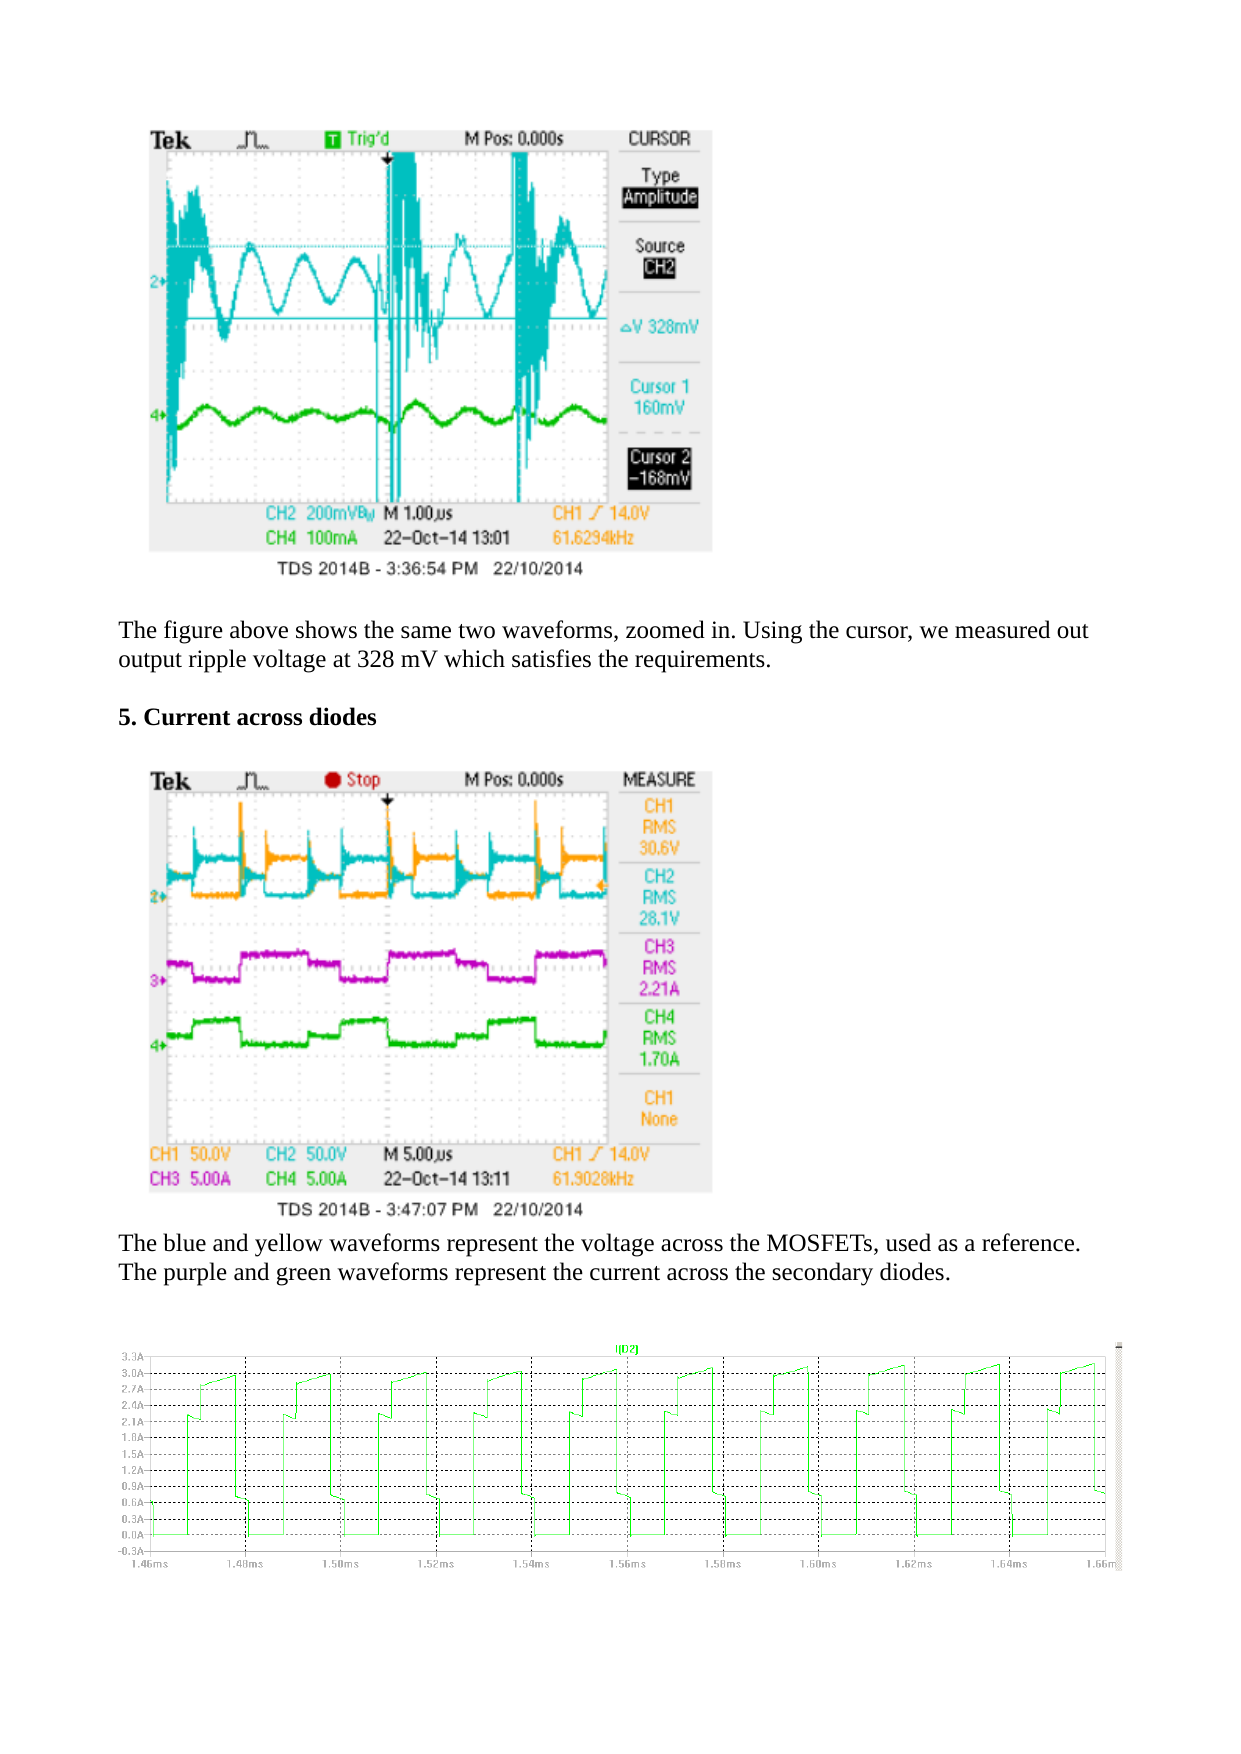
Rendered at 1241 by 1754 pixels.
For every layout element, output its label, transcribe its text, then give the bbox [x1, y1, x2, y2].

text The blue and yellow waveforms represent the voltage across the MOSFETs, used as a reference. [118, 1228, 1122, 1257]
picture [118, 118, 743, 587]
picture [118, 1342, 1123, 1571]
text 5. Current across diodes [118, 702, 1122, 731]
text The figure above shows the same two waveforms, zoomed in. Using the cursor, we measured out output ripple voltage at 328 mV which satisfies the requirements. [118, 616, 1122, 673]
picture [118, 759, 743, 1228]
text The purple and green waveforms represent the current across the secondary diodes. [118, 1257, 1122, 1285]
